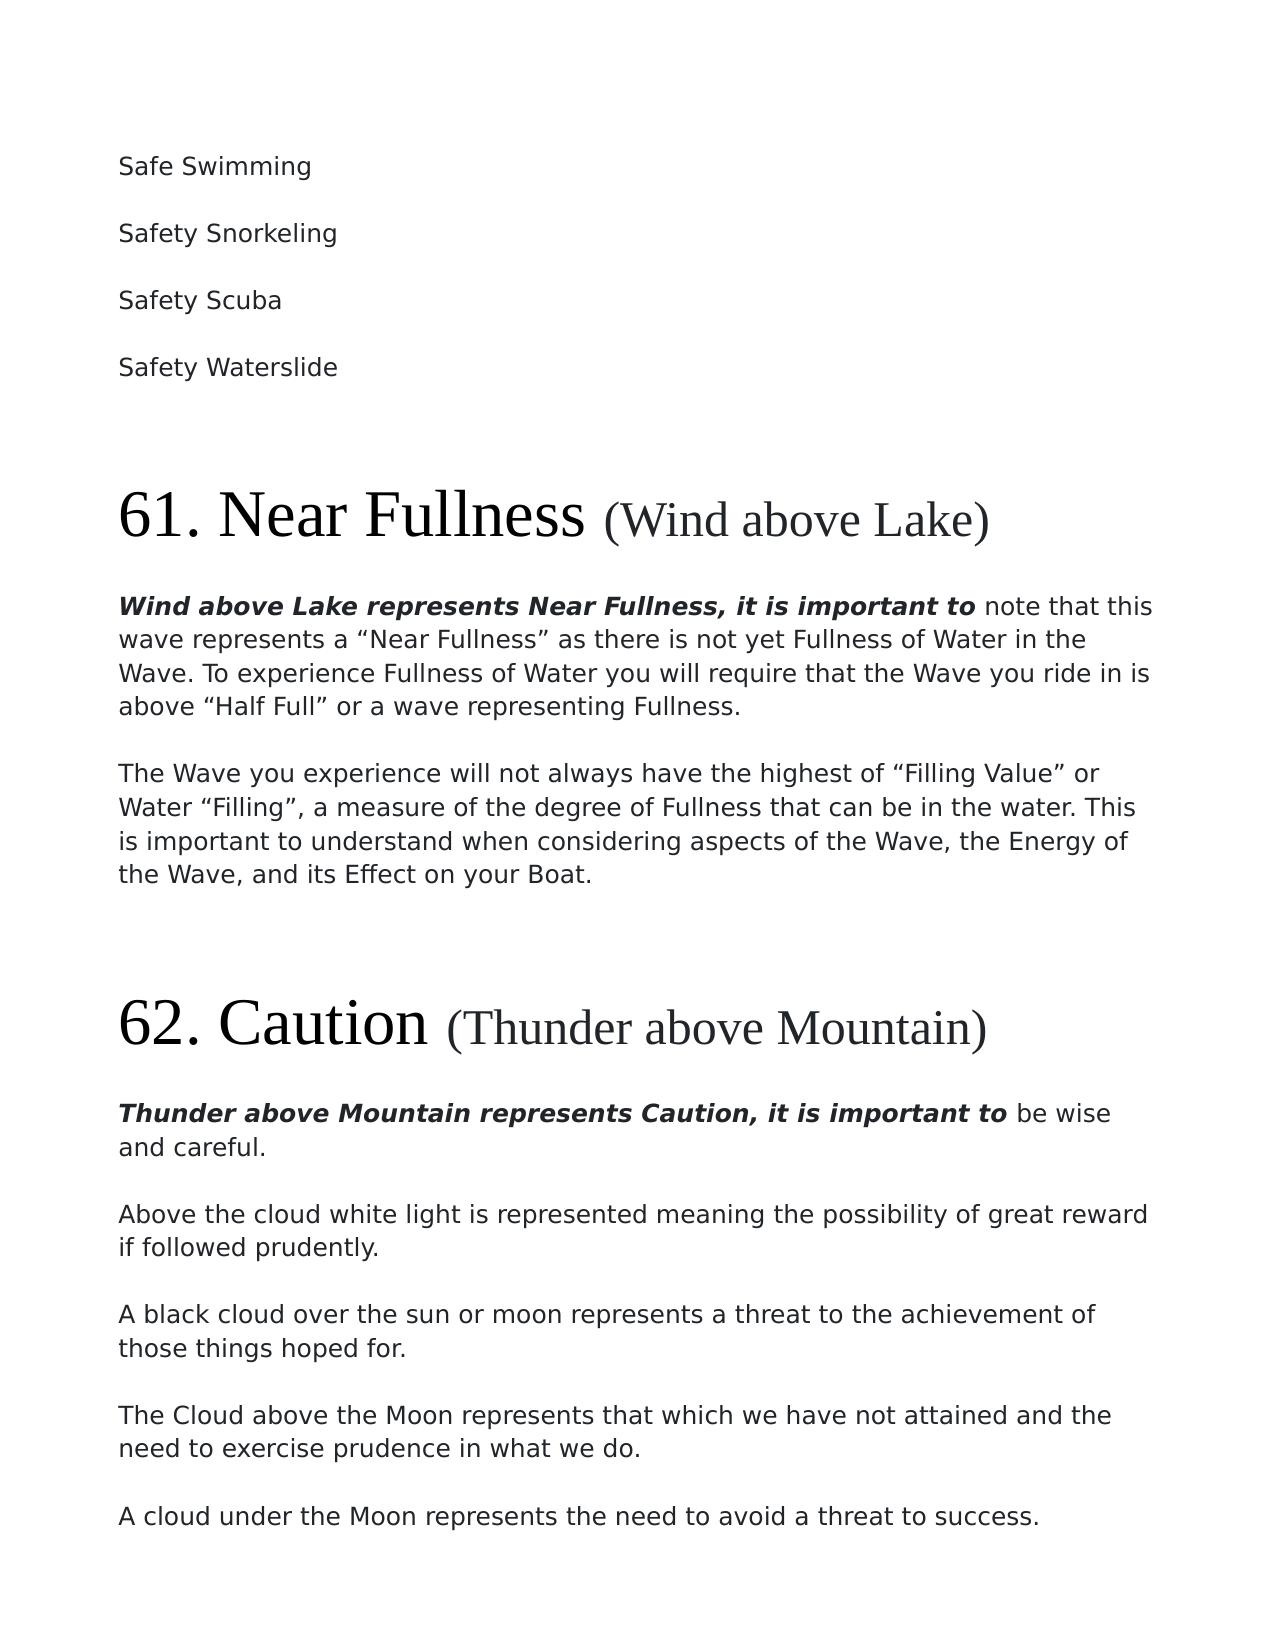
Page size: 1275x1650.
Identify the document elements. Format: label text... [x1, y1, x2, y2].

text A black cloud over the sun or moon represents a threat to the achievement of those things hoped for. [118, 1300, 1157, 1363]
text Safe Swimming [118, 152, 1157, 181]
text Safety Snorkeling [118, 219, 1157, 248]
text Thunder above Mountain represents Caution, it is important to be wise and careful. [118, 1099, 1157, 1162]
text Safety Scuba [118, 286, 1157, 315]
text 61. Near Fullness (Wind above Lake) [118, 474, 1157, 551]
text A cloud under the Moon represents the need to avoid a threat to success. [118, 1502, 1157, 1531]
text Safety Waterslide [118, 353, 1157, 382]
text Wind above Lake represents Near Fullness, it is important to note that this wave represents a “Near Fullness” as there is not yet Fullness of Water in the Wave. To experience Fullness of Water you will require that the Wave you ride in is above “Half Full” or a wave representing Fullness. [118, 592, 1157, 722]
text Above the cloud white light is represented meaning the possibility of great reward if followed prudently. [118, 1200, 1157, 1262]
text The Wave you experience will not always have the highest of “Filling Value” or Water “Filling”, a measure of the degree of Fullness that can be in the water. This is important to understand when considering aspects of the Wave, the Energy of the Wave, and its Effect on your Boat. [118, 759, 1157, 889]
text The Cloud above the Moon represents that which we have not attained and the need to exercise prudence in what we do. [118, 1401, 1157, 1464]
text 62. Caution (Thunder above Mountain) [118, 982, 1157, 1058]
